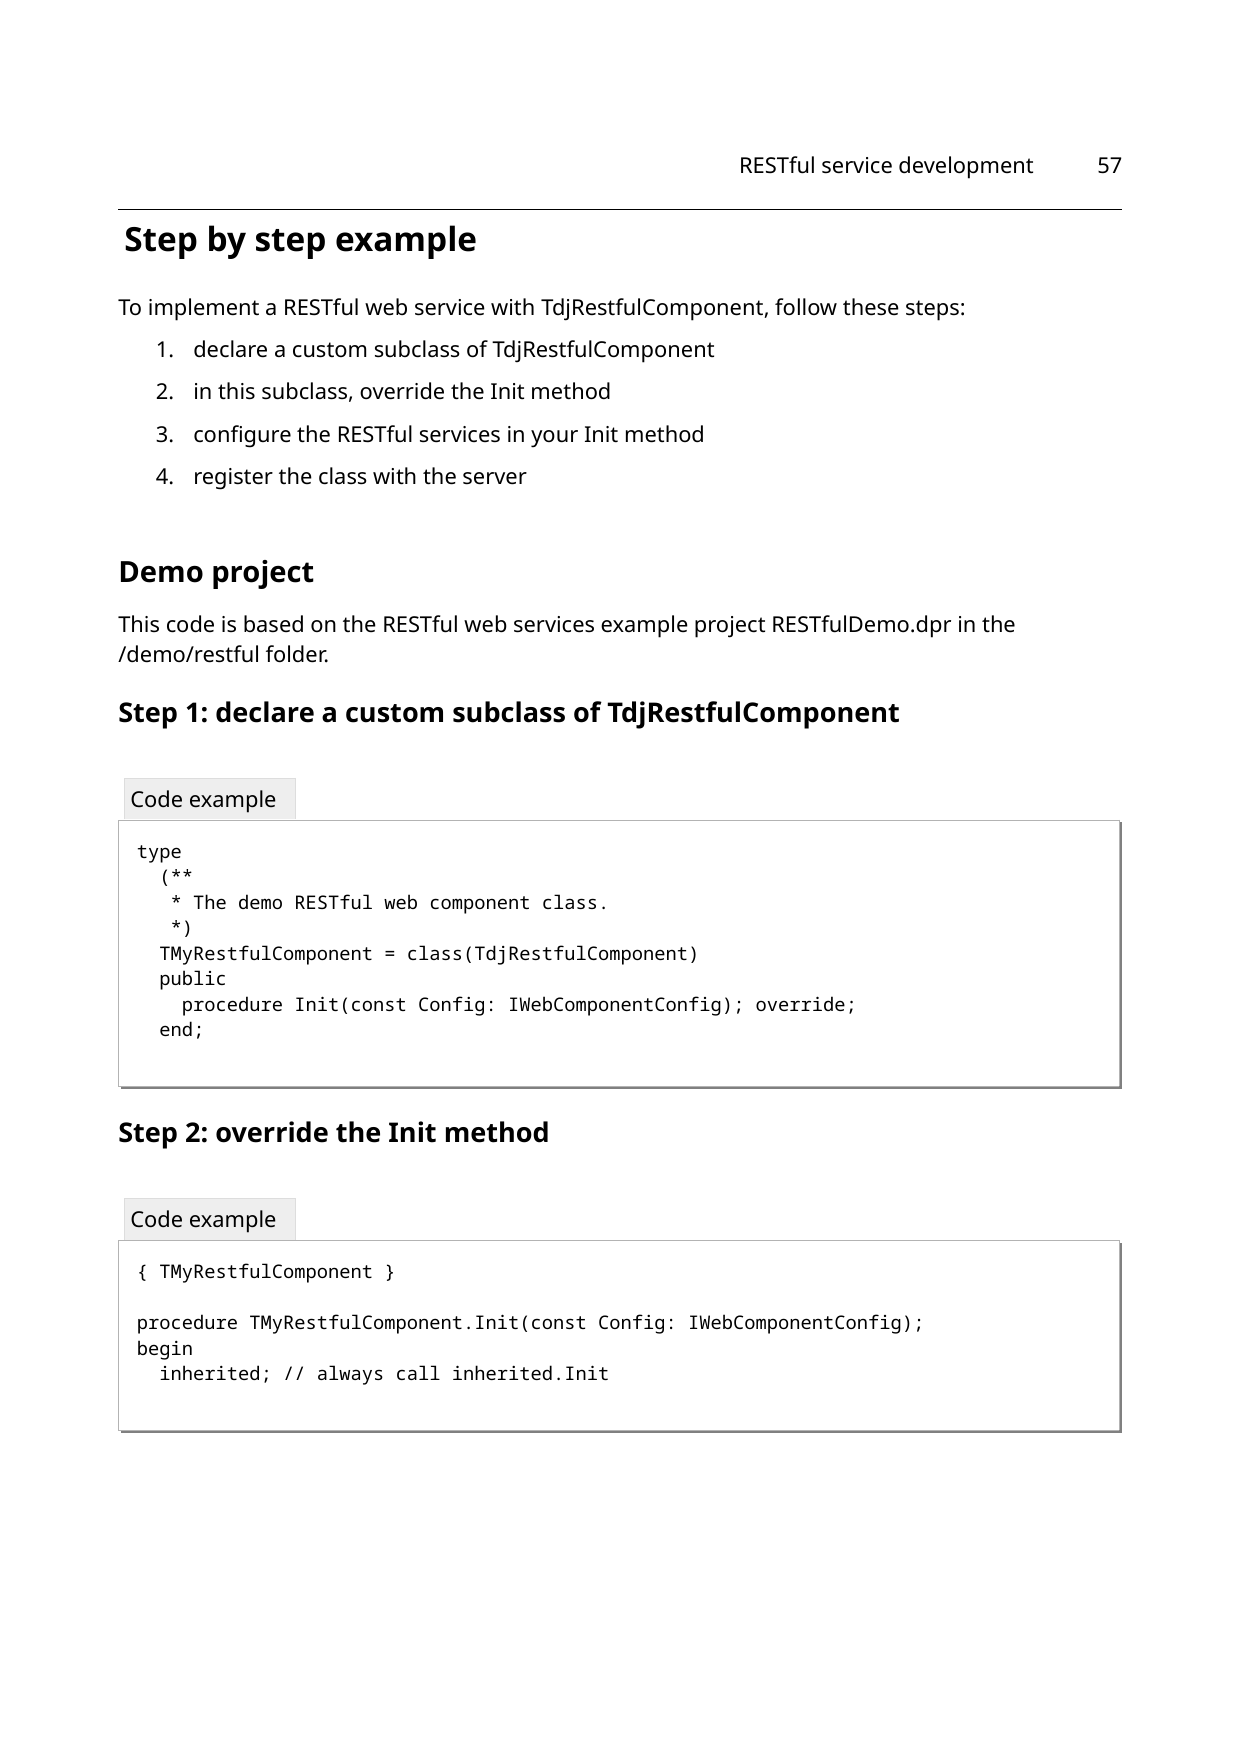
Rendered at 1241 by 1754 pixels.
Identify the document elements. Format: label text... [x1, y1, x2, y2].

text public [119, 947, 1119, 973]
subtitle Step by step example [118, 210, 1122, 268]
text * The demo RESTful web component class. [119, 871, 1119, 896]
text procedure Init(const Config: IWebComponentConfig); override; [119, 973, 1119, 998]
text end; [119, 998, 1119, 1042]
text Code example [125, 779, 295, 819]
subtitle Step 1: declare a custom subclass of TdjRestfulComponent [118, 693, 1122, 730]
subtitle Step 2: override the Init method [118, 1114, 1122, 1151]
list in this subclass, override the Init method [156, 376, 1122, 406]
text (** [119, 845, 1119, 871]
list register the class with the server [156, 461, 1122, 491]
text *) [119, 896, 1119, 922]
text To implement a RESTful web service with TdjRestfulComponent, follow these steps: [118, 292, 1122, 322]
text { TMyRestfulComponent } [119, 1241, 1119, 1284]
text This code is based on the RESTful web services example project RESTfulDemo.dpr in the /demo/restful folder. [118, 609, 1122, 668]
list declare a custom subclass of TdjRestfulComponent [156, 334, 1122, 364]
text inherited; // always call inherited.Init [119, 1342, 1119, 1386]
text TMyRestfulComponent = class(TdjRestfulComponent) [119, 922, 1119, 947]
text type [119, 821, 1119, 845]
text Code example [125, 1199, 295, 1240]
list configure the RESTful services in your Init method [156, 419, 1122, 448]
text procedure TMyRestfulComponent.Init(const Config: IWebComponentConfig); [119, 1291, 1119, 1316]
subtitle Demo project [118, 551, 1122, 591]
text begin [119, 1316, 1119, 1342]
